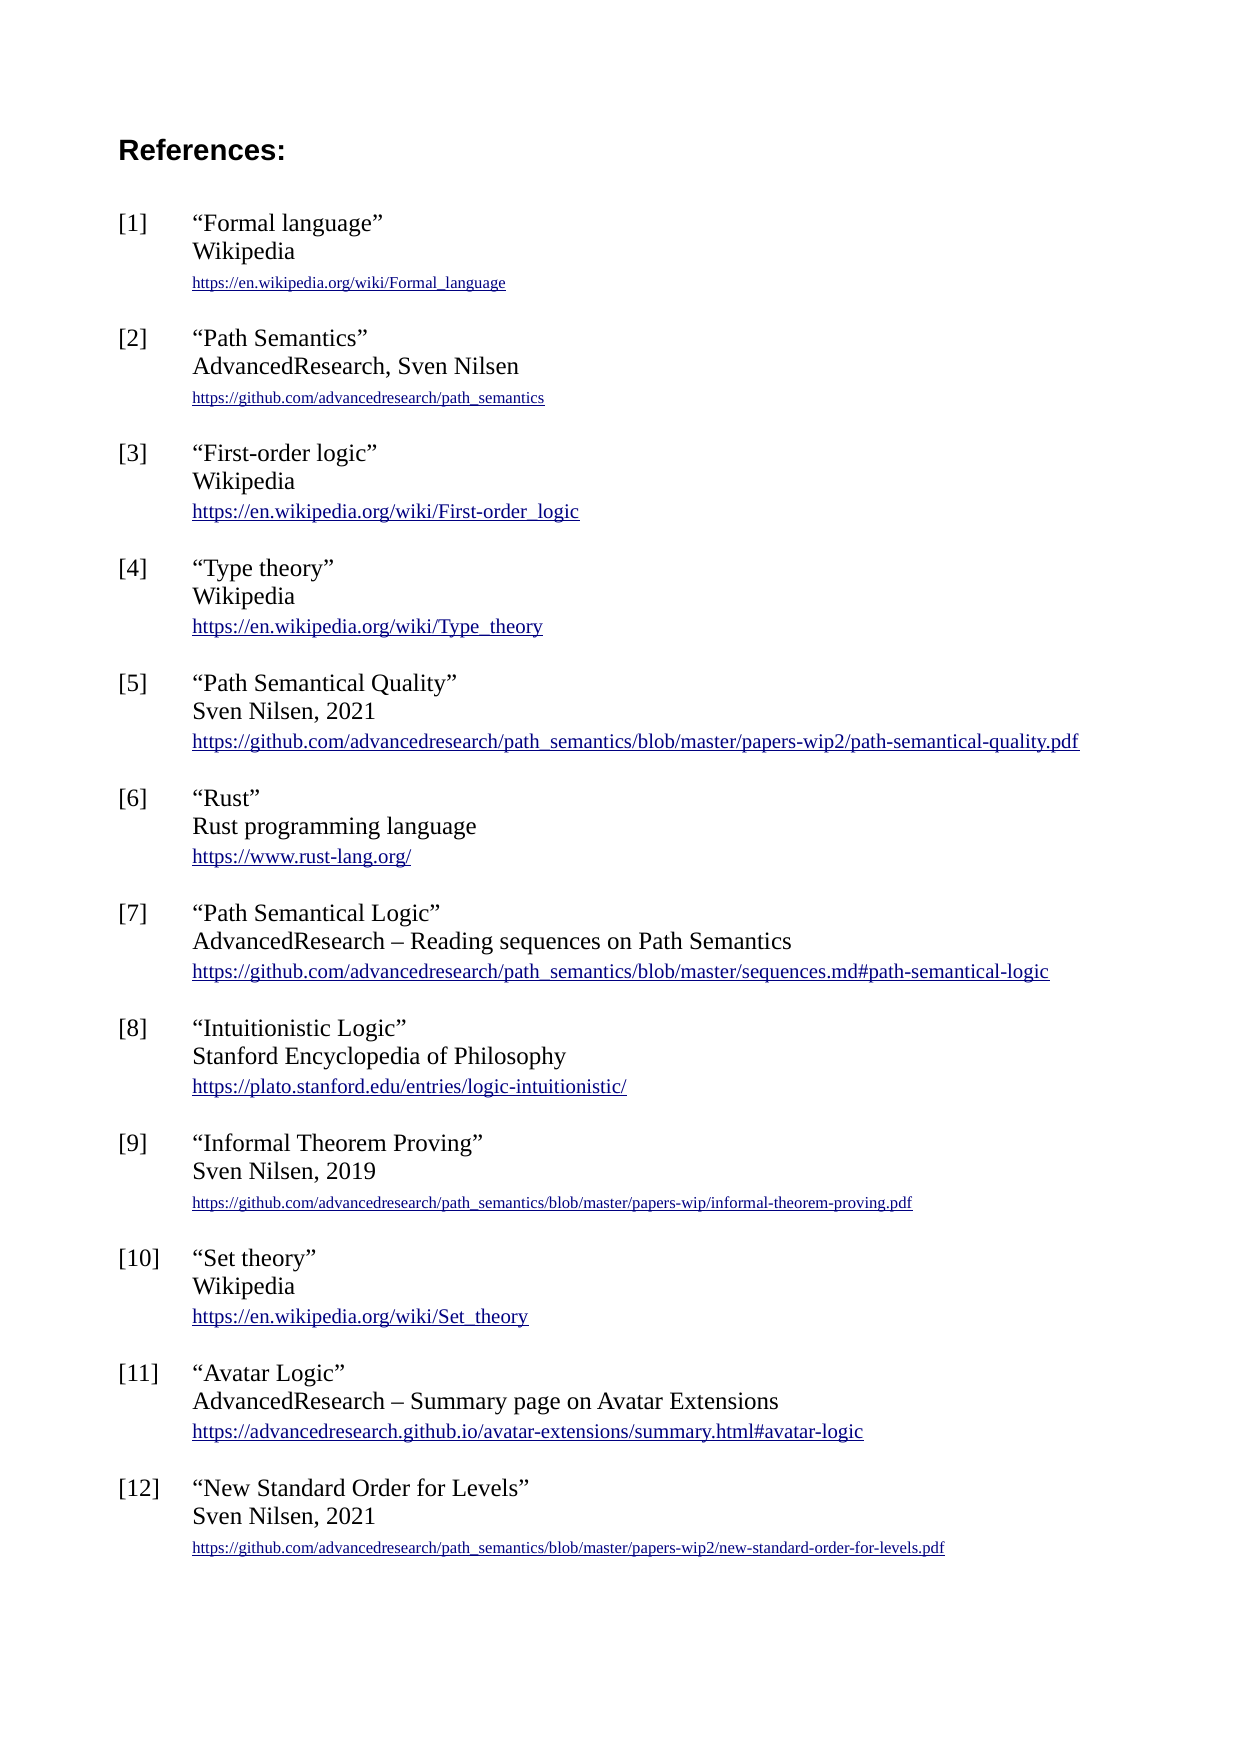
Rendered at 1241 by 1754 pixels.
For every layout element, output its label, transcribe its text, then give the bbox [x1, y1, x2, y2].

text [9] “Informal Theorem Proving” [118, 1128, 1122, 1156]
text AdvancedResearch – Reading sequences on Path Semantics [118, 926, 1122, 955]
text https://advancedresearch.github.io/avatar-extensions/summary.html#avatar-logic [118, 1415, 1122, 1444]
text [4] “Type theory” [118, 553, 1122, 581]
text https://www.rust-lang.org/ [118, 840, 1122, 869]
text [3] “First-order logic” [118, 438, 1122, 466]
text https://github.com/advancedresearch/path_semantics [118, 380, 1122, 409]
text Sven Nilsen, 2021 [118, 1501, 1122, 1530]
text [5] “Path Semantical Quality” [118, 668, 1122, 696]
text Wikipedia [118, 1271, 1122, 1300]
text [6] “Rust” [118, 783, 1122, 811]
text Stanford Encyclopedia of Philosophy [118, 1041, 1122, 1070]
text [7] “Path Semantical Logic” [118, 898, 1122, 926]
text https://en.wikipedia.org/wiki/First-order_logic [118, 495, 1122, 524]
text https://en.wikipedia.org/wiki/Set_theory [118, 1300, 1122, 1329]
text [2] “Path Semantics” [118, 323, 1122, 351]
text https://github.com/advancedresearch/path_semantics/blob/master/papers-wip2/path-semantical-quality.pdf [118, 725, 1122, 754]
text https://github.com/advancedresearch/path_semantics/blob/master/sequences.md#path-semantical-logic [118, 955, 1122, 984]
text Rust programming language [118, 811, 1122, 840]
text [12] “New Standard Order for Levels” [118, 1473, 1122, 1501]
text Wikipedia [118, 466, 1122, 495]
subtitle References: [118, 133, 1122, 166]
text Sven Nilsen, 2021 [118, 696, 1122, 725]
text [10] “Set theory” [118, 1243, 1122, 1271]
text [8] “Intuitionistic Logic” [118, 1013, 1122, 1041]
text AdvancedResearch, Sven Nilsen [118, 351, 1122, 380]
text [11] “Avatar Logic” [118, 1358, 1122, 1386]
text [1] “Formal language” [118, 208, 1122, 236]
text https://en.wikipedia.org/wiki/Type_theory [118, 610, 1122, 639]
text https://plato.stanford.edu/entries/logic-intuitionistic/ [118, 1070, 1122, 1099]
text Sven Nilsen, 2019 [118, 1156, 1122, 1185]
text https://github.com/advancedresearch/path_semantics/blob/master/papers-wip2/new-standard-order-for-levels.pdf [118, 1530, 1122, 1559]
text https://github.com/advancedresearch/path_semantics/blob/master/papers-wip/informal-theorem-proving.pdf [118, 1185, 1122, 1214]
text Wikipedia [118, 236, 1122, 265]
text Wikipedia [118, 581, 1122, 610]
text https://en.wikipedia.org/wiki/Formal_language [118, 265, 1122, 294]
text AdvancedResearch – Summary page on Avatar Extensions [118, 1386, 1122, 1415]
